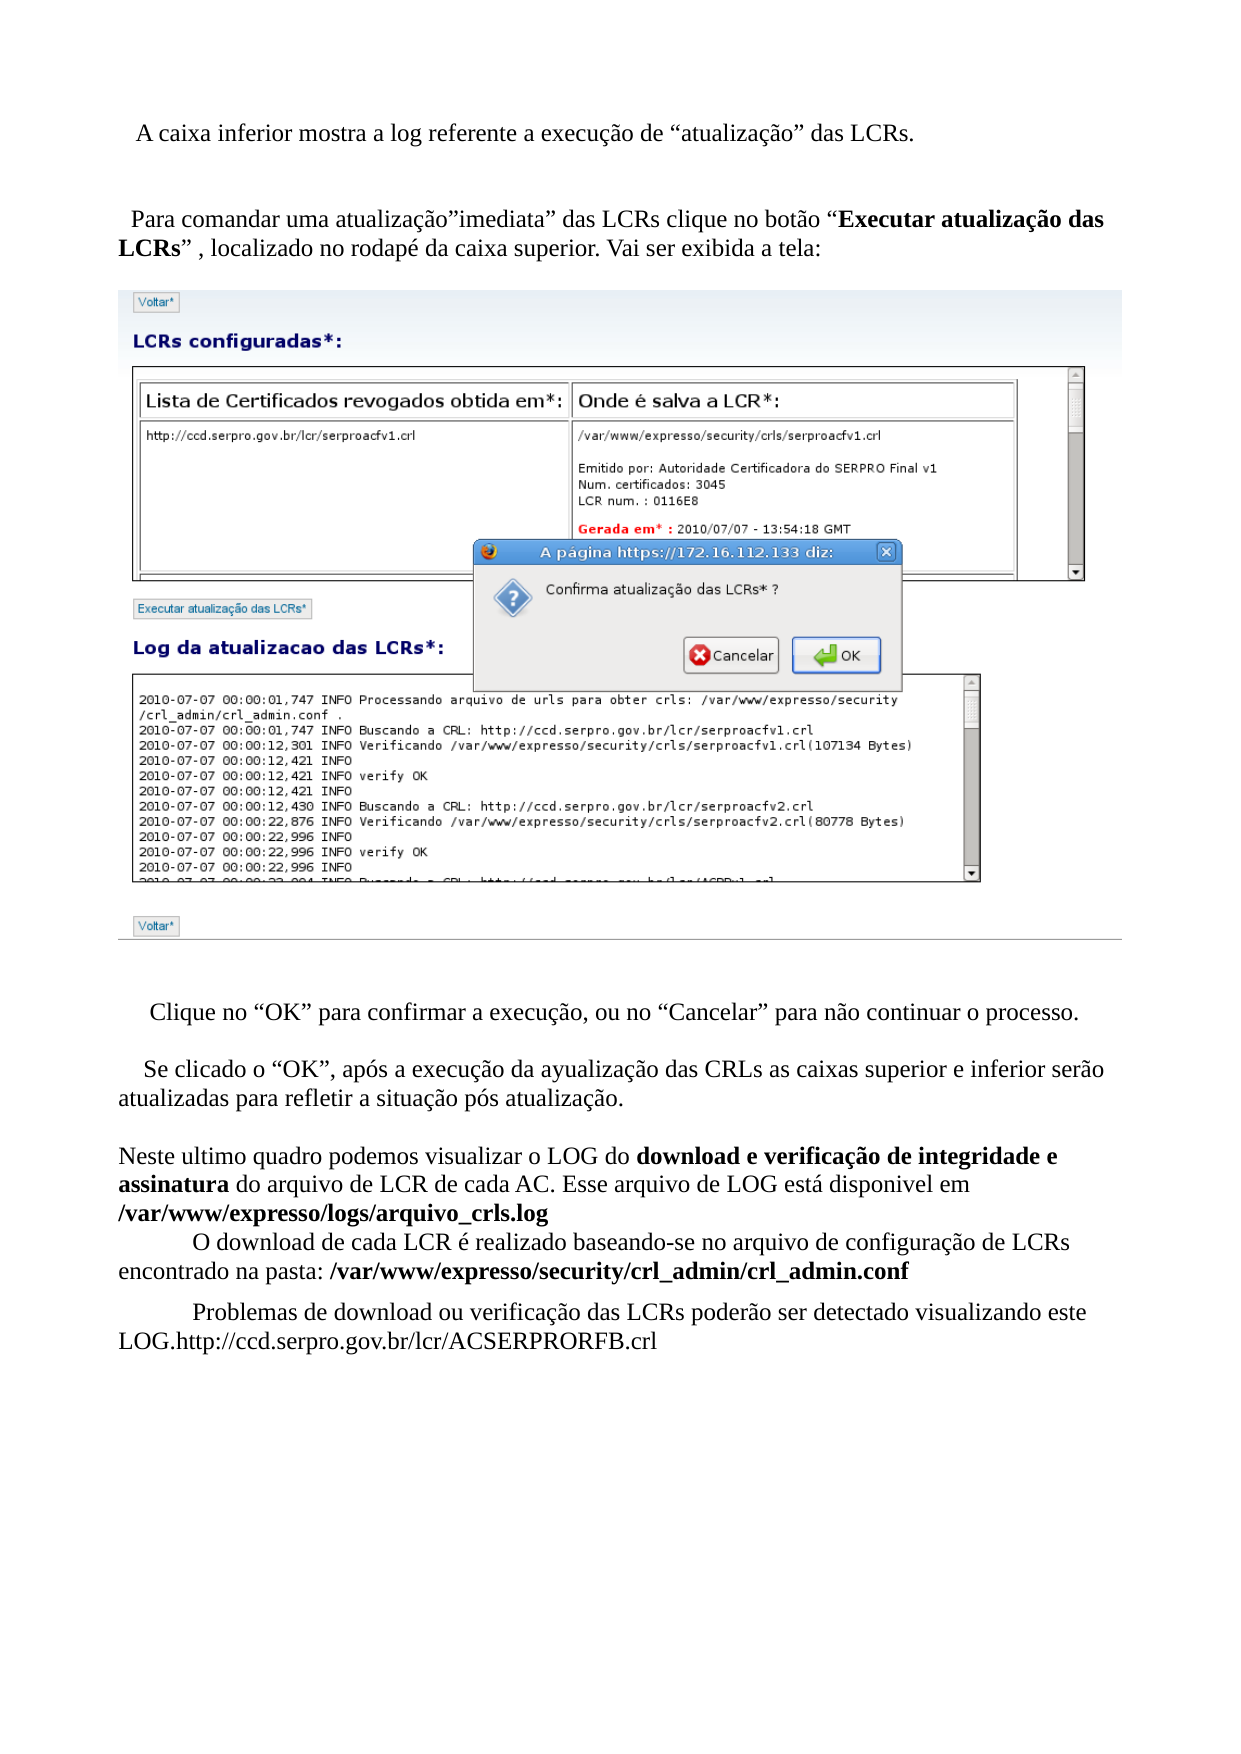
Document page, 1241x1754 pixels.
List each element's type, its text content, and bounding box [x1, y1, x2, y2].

text Clique no “OK” para confirmar a execução, ou no “Cancelar” para não continuar o processo. [118, 997, 1122, 1026]
text Para comandar uma atualização”imediata” das LCRs clique no botão “Executar atualização das LCRs” , localizado no rodapé da caixa superior. Vai ser exibida a tela: [118, 204, 1122, 262]
picture [118, 290, 1122, 940]
text O download de cada LCR é realizado baseando-se no arquivo de configuração de LCRs encontrado na pasta: /var/www/expresso/security/crl_admin/crl_admin.conf [118, 1227, 1122, 1284]
text Neste ultimo quadro podemos visualizar o LOG do download e verificação de integridade e assinatura do arquivo de LCR de cada AC. Esse arquivo de LOG está disponivel em /var/www/expresso/logs/arquivo_crls.log [118, 1141, 1122, 1227]
text A caixa inferior mostra a log referente a execução de “atualização” das LCRs. [118, 118, 1122, 147]
text Se clicado o “OK”, após a execução da ayualização das CRLs as caixas superior e inferior serão atualizadas para refletir a situação pós atualização. [118, 1054, 1122, 1112]
text Problemas de download ou verificação das LCRs poderão ser detectado visualizando este LOG.http://ccd.serpro.gov.br/lcr/ACSERPRORFB.crl [118, 1297, 1122, 1354]
